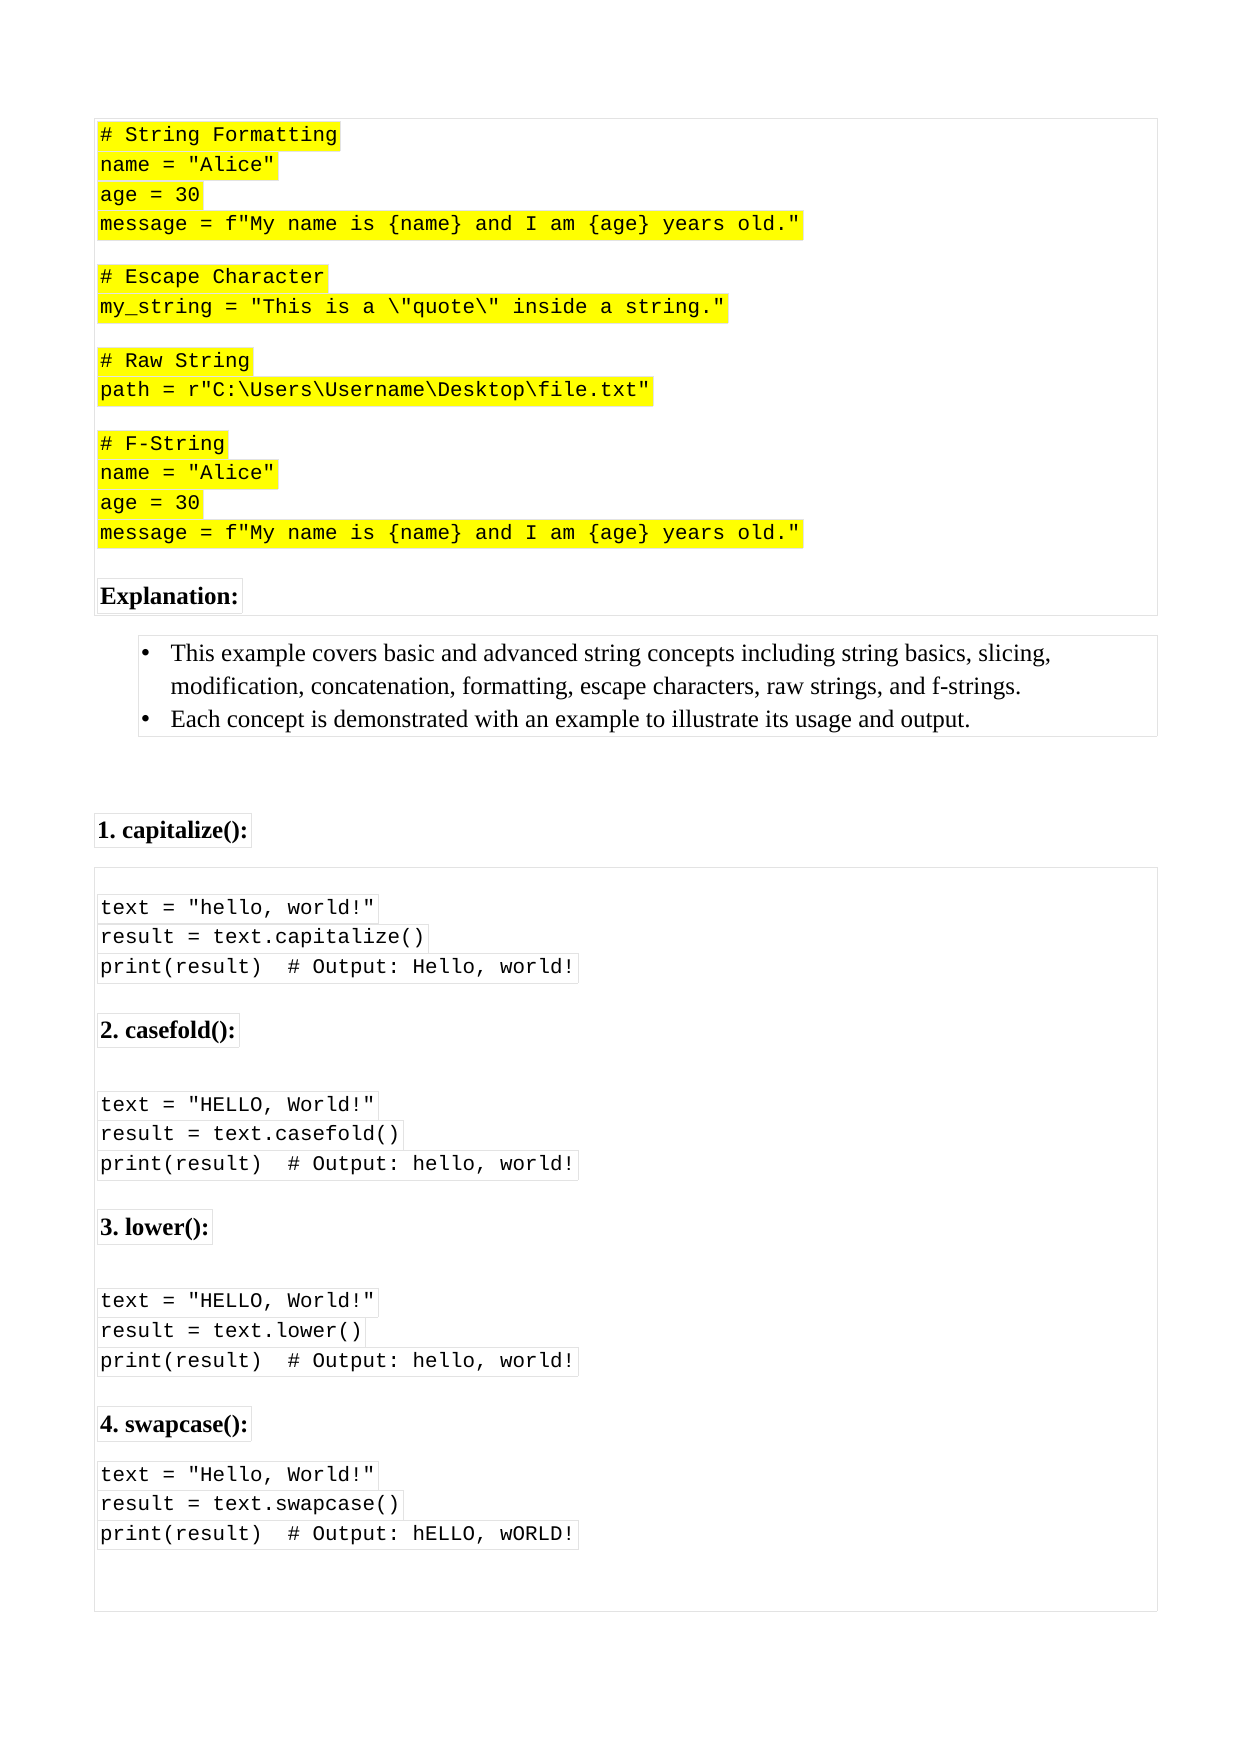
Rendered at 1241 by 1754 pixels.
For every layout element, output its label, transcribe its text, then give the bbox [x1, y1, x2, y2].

text path = r"C:\Users\Username\Desktop\file.txt" [254, 373, 1157, 406]
text 4. swapcase(): [95, 1403, 1157, 1441]
list Each concept is demonstrated with an example to illustrate its usage and output. [139, 701, 1157, 736]
text message = f"My name is {name} and I am {age} years old." [98, 520, 803, 548]
text print(result) # Output: hello, world! [404, 1147, 1157, 1180]
text name = "Alice" [98, 152, 278, 177]
text 1. capitalize(): [95, 814, 251, 847]
text my_string = "This is a \"quote\" inside a string." [329, 290, 1157, 323]
text text = "HELLO, World!" [95, 1088, 1157, 1117]
text age = 30 [98, 182, 203, 207]
text print(result) # Output: Hello, world! [429, 950, 1157, 983]
text print(result) # Output: hello, world! [98, 1151, 578, 1180]
text text = "HELLO, World!" [95, 1284, 1157, 1314]
text path = r"C:\Users\Username\Desktop\file.txt" [98, 377, 653, 406]
text [279, 148, 1157, 177]
text message = f"My name is {name} and I am {age} years old." [98, 211, 803, 240]
text print(result) # Output: Hello, world! [98, 954, 578, 983]
text # F-String [95, 427, 1157, 456]
text my_string = "This is a \"quote\" inside a string." [98, 294, 728, 323]
text 2. casefold(): [95, 1009, 1157, 1047]
text name = "Alice" [229, 456, 1157, 486]
text [252, 813, 1157, 847]
text result = text.casefold() [379, 1117, 1157, 1147]
text name = "Alice" [98, 460, 278, 486]
text age = 30 [98, 486, 1157, 516]
text 3. lower(): [95, 1206, 1157, 1244]
text [204, 177, 1157, 207]
text print(result) # Output: hello, world! [98, 1348, 578, 1376]
list This example covers basic and advanced string concepts including string basics, slicing, modification, concatenation, formatting, escape characters, raw strings, and f-strings. [139, 636, 1157, 700]
text text = "Hello, World!" [95, 1457, 1157, 1487]
text result = text.swapcase() [379, 1487, 1157, 1517]
text result = text.lower() [98, 1314, 1157, 1344]
text text = "hello, world!" [95, 891, 1157, 921]
text result = text.capitalize() [379, 921, 1157, 950]
text print(result) # Output: hELLO, wORLD! [98, 1521, 578, 1549]
text message = f"My name is {name} and I am {age} years old." [204, 516, 1157, 548]
text print(result) # Output: hELLO, wORLD! [404, 1517, 1157, 1549]
text result = text.capitalize() [98, 925, 428, 950]
text result = text.casefold() [98, 1121, 403, 1147]
text # Escape Character [95, 261, 1157, 290]
text print(result) # Output: hello, world! [366, 1344, 1157, 1376]
text result = text.swapcase() [98, 1491, 403, 1517]
text message = f"My name is {name} and I am {age} years old." [204, 207, 1157, 240]
text # Raw String [95, 343, 1157, 373]
text Explanation: [95, 575, 1157, 615]
text # String Formatting [95, 119, 1157, 148]
